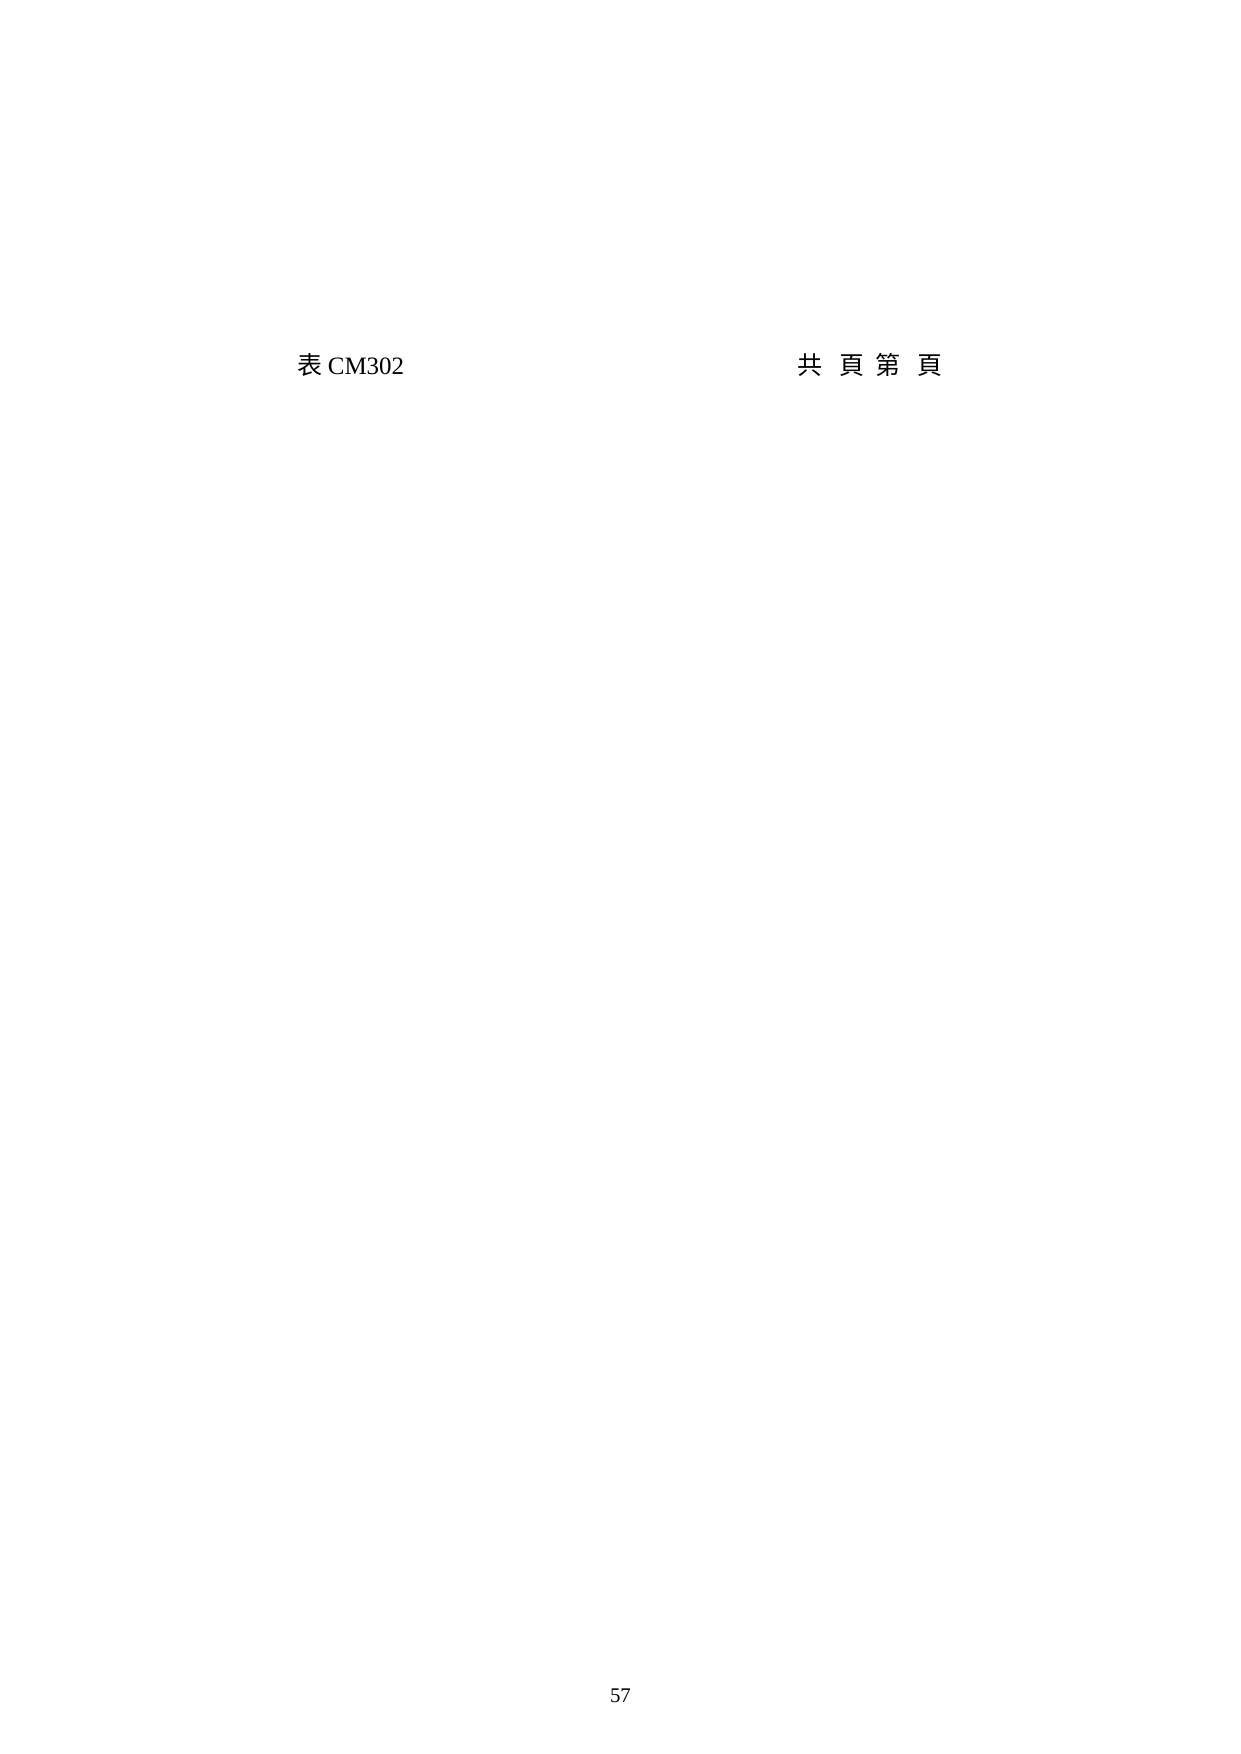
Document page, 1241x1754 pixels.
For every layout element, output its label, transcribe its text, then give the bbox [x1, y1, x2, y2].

text 表CM302 共 頁 第 頁 [71, 345, 1169, 382]
